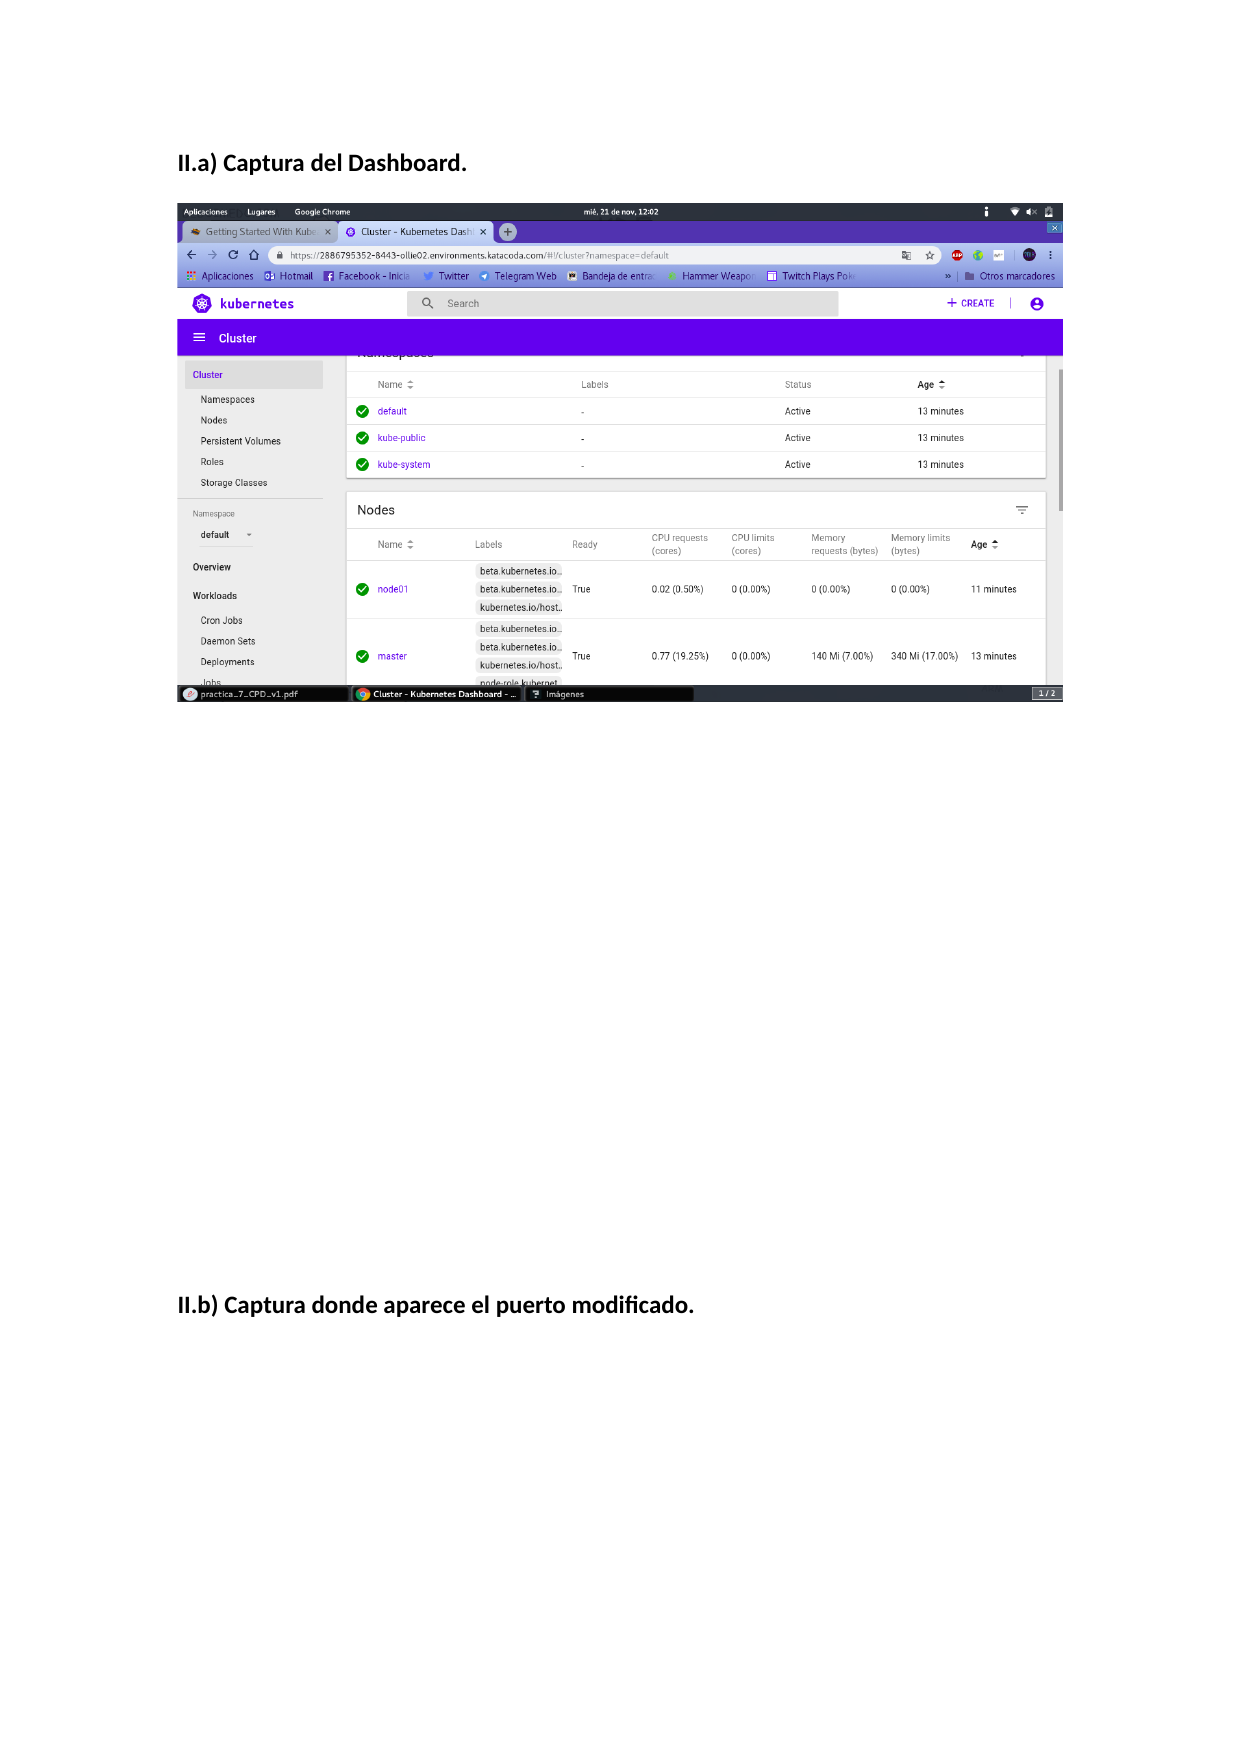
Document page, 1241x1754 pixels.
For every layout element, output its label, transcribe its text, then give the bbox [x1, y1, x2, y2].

text II.b) Captura donde aparece el puerto modificado. [177, 1289, 1063, 1320]
picture [177, 203, 1063, 702]
text II.a) Captura del Dashboard. [177, 148, 1063, 178]
